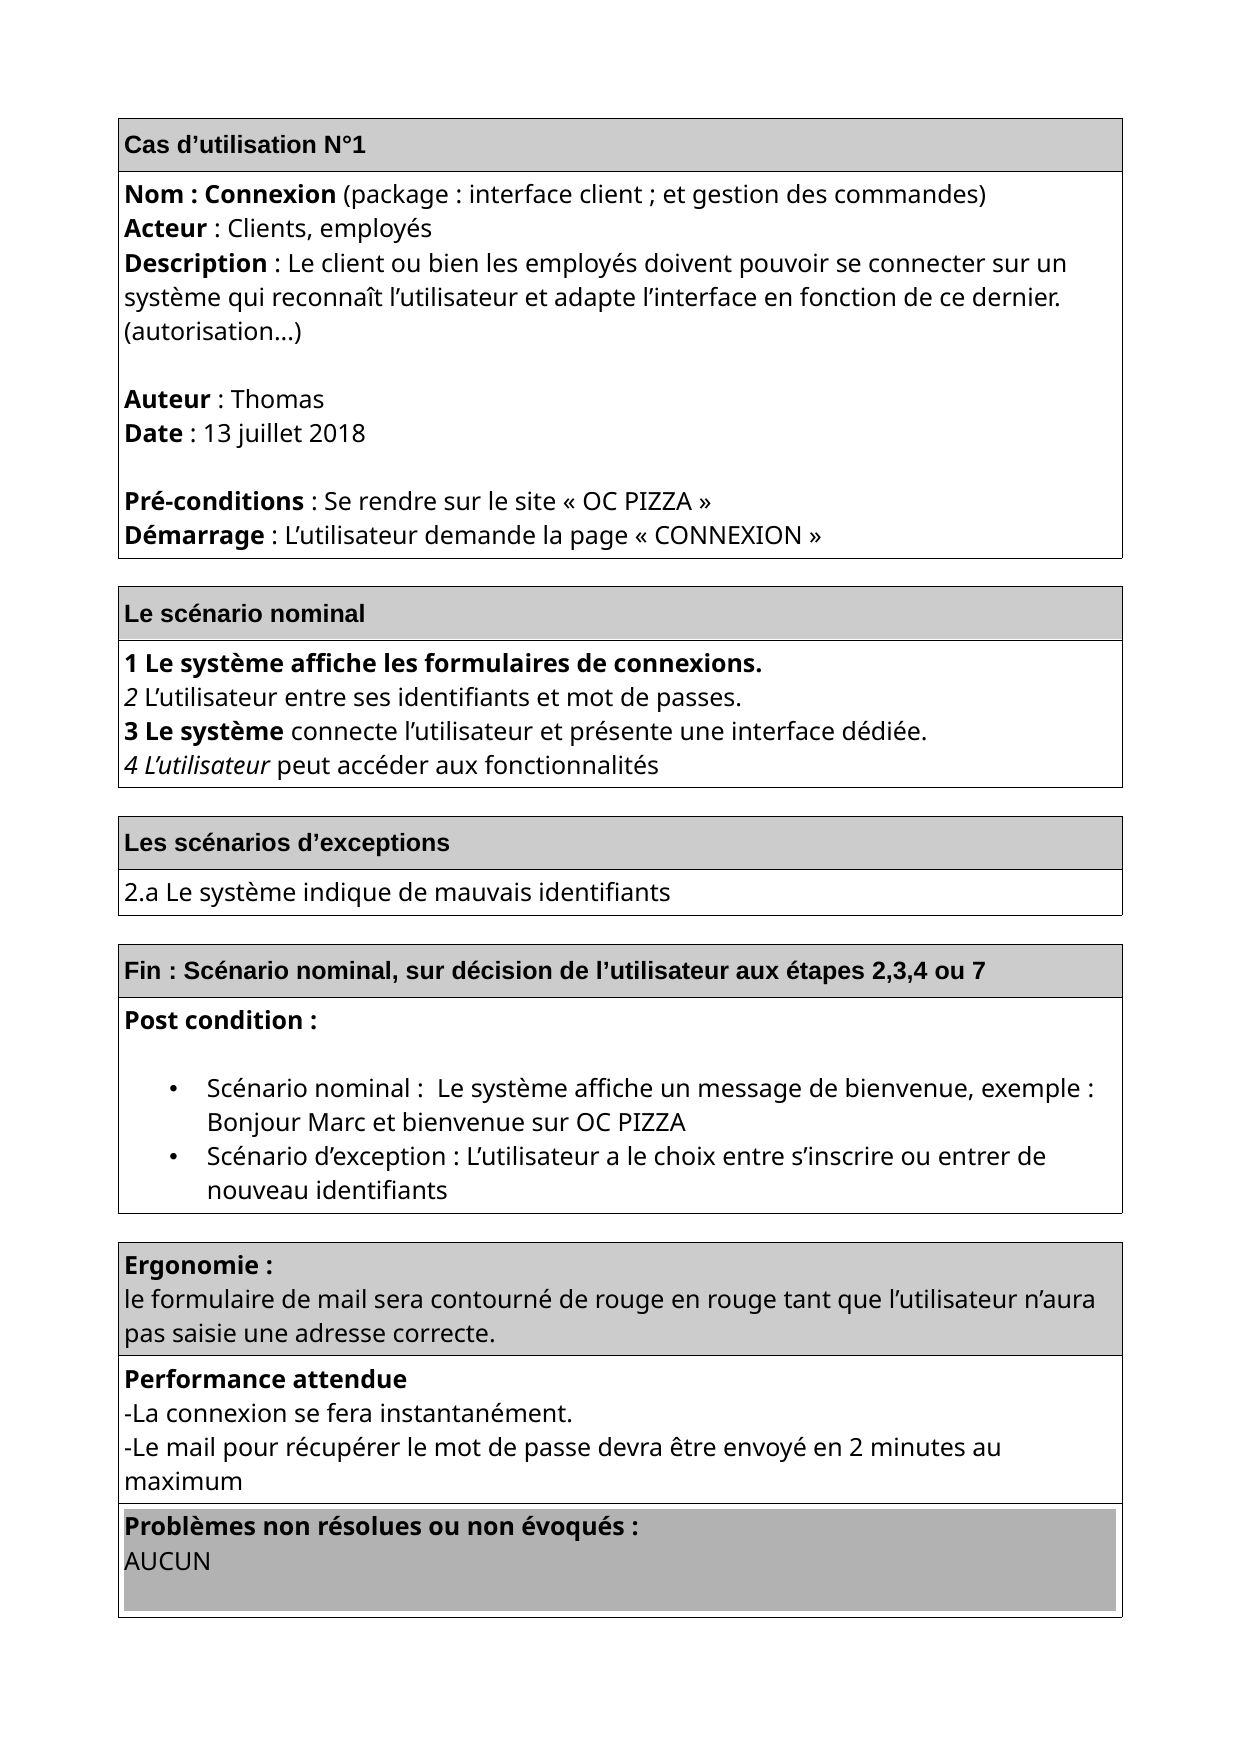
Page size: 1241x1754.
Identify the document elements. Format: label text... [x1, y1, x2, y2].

table_header Ergonomie : le formulaire de mail sera contourné de rouge en rouge tant que l’utilisateur n’aura pas saisie une adresse correcte. [119, 1243, 1122, 1355]
table_cell 1 Le système affiche les formulaires de connexions. 2 L’utilisateur entre ses identifiants et mot de passes. 3 Le système connecte l’utilisateur et présente une interface dédiée. 4 L’utilisateur peut accéder aux fonctionnalités [119, 641, 1122, 787]
table_header Cas d’utilisation N°1 [119, 119, 1122, 171]
table_cell Problèmes non résolues ou non évoqués : AUCUN [119, 1504, 1122, 1617]
table_header Le scénario nominal [119, 587, 1122, 639]
table_cell Nom : Connexion (package : interface client ; et gestion des commandes) Acteur : Clients, employés Description : Le client ou bien les employés doivent pouvoir se connecter sur un système qui reconnaît l’utilisateur et adapte l’interface en fonction de ce dernier. (autorisation...) Auteur : Thomas Date : 13 juillet 2018 Pré-conditions : Se rendre sur le site « OC PIZZA » Démarrage : L’utilisateur demande la page « CONNEXION » [119, 172, 1122, 557]
table_header Les scénarios d’exceptions [119, 817, 1122, 869]
table_cell Post condition : Scénario nominal : Le système affiche un message de bienvenue, exemple : Bonjour Marc et bienvenue sur OC PIZZA Scénario d’exception : L’utilisateur a le choix entre s’inscrire ou entrer de nouveau identifiants [119, 998, 1122, 1213]
table_header Fin : Scénario nominal, sur décision de l’utilisateur aux étapes 2,3,4 ou 7 [119, 945, 1122, 997]
table_cell 2.a Le système indique de mauvais identifiants [119, 870, 1122, 915]
table_cell Performance attendue -La connexion se fera instantanément. -Le mail pour récupérer le mot de passe devra être envoyé en 2 minutes au maximum [119, 1356, 1122, 1503]
